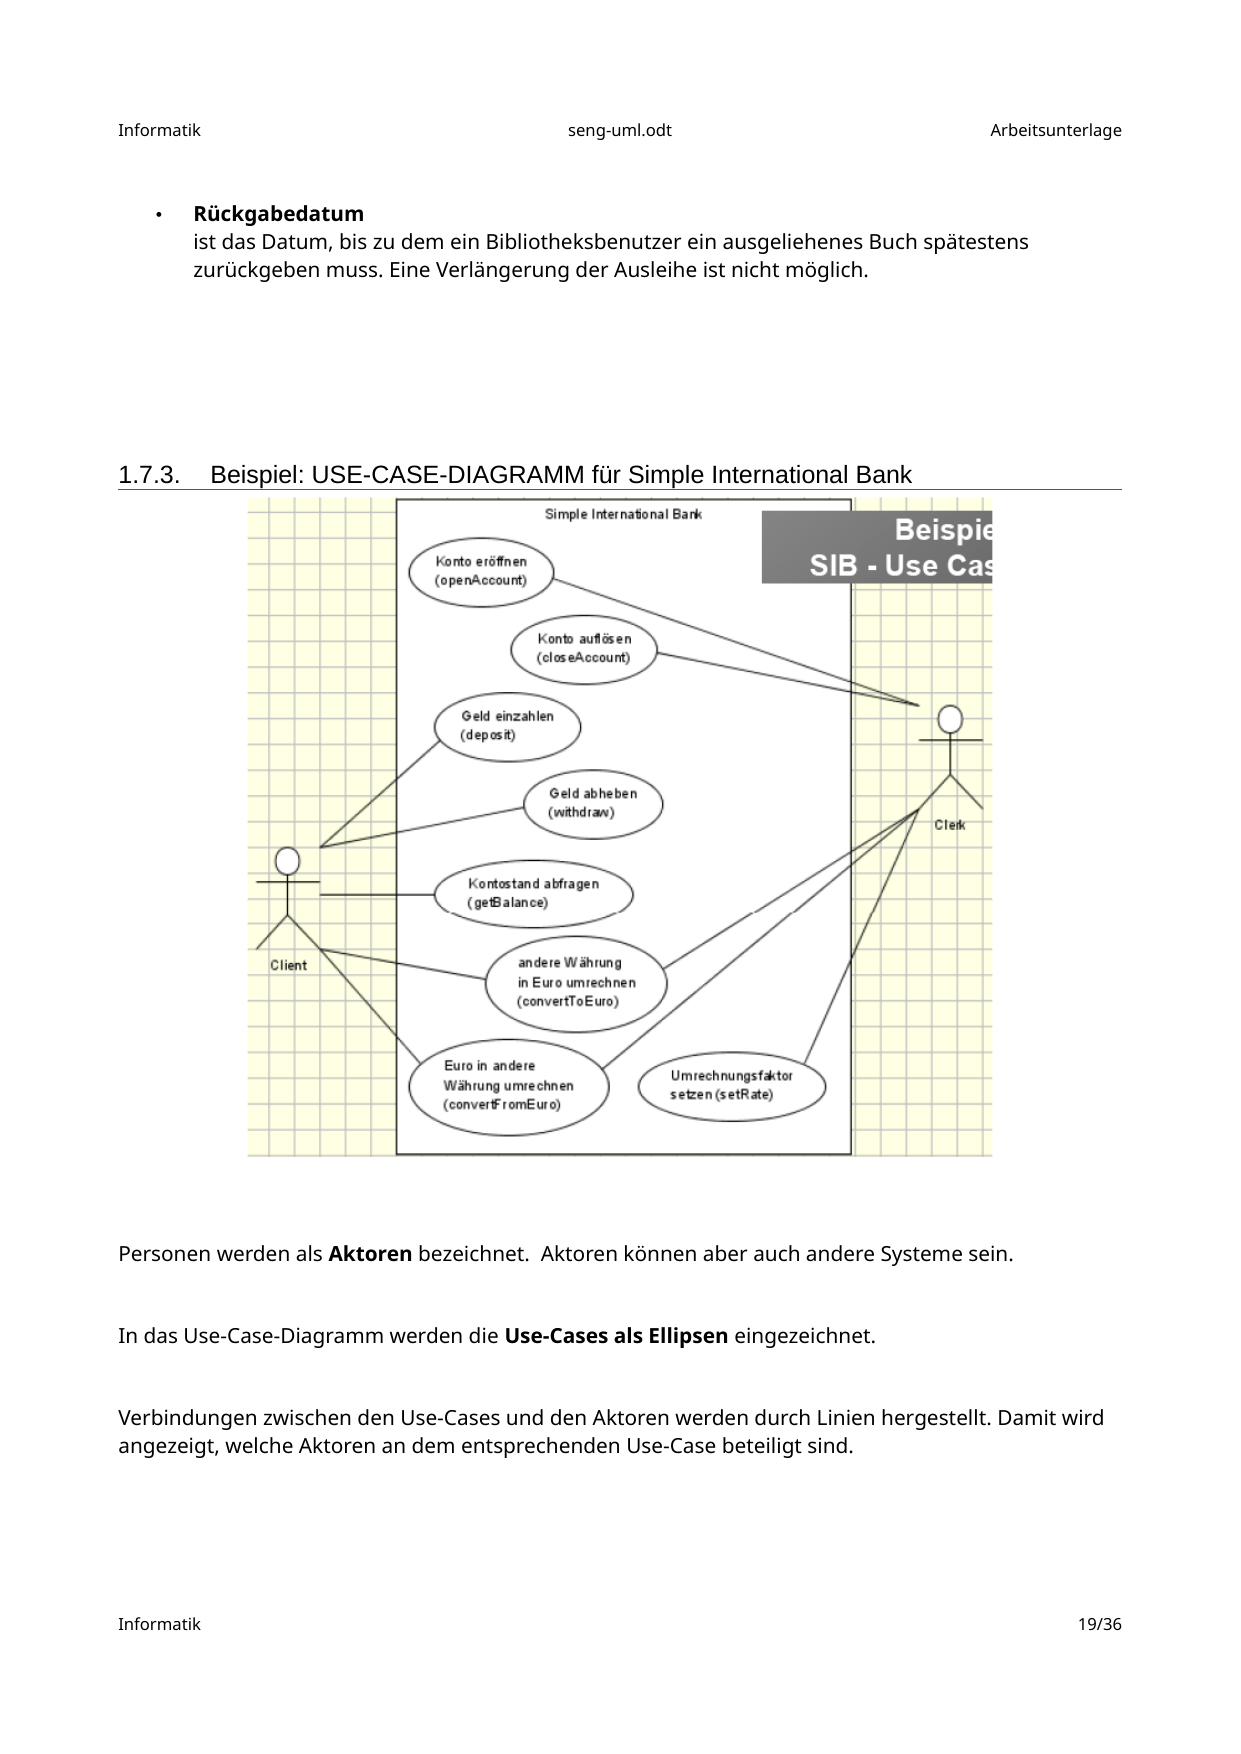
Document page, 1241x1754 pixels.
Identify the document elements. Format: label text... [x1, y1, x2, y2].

text Verbindungen zwischen den Use-Cases und den Aktoren werden durch Linien hergestellt. Damit wird angezeigt, welche Aktoren an dem entsprechenden Use-Case beteiligt sind. [118, 1403, 1122, 1459]
subtitle Beispiel: USE-CASE-DIAGRAMM für Simple International Bank [118, 460, 1122, 489]
text Personen werden als Aktoren bezeichnet. Aktoren können aber auch andere Systeme sein. [118, 1239, 1122, 1267]
list Rückgabedatum ist das Datum, bis zu dem ein Bibliotheksbenutzer ein ausgeliehenes Buch spätestens zurückgeben muss. Eine Verlängerung der Ausleihe ist nicht möglich. [156, 199, 1122, 284]
text In das Use-Case-Diagramm werden die Use-Cases als Ellipsen eingezeichnet. [118, 1321, 1122, 1349]
